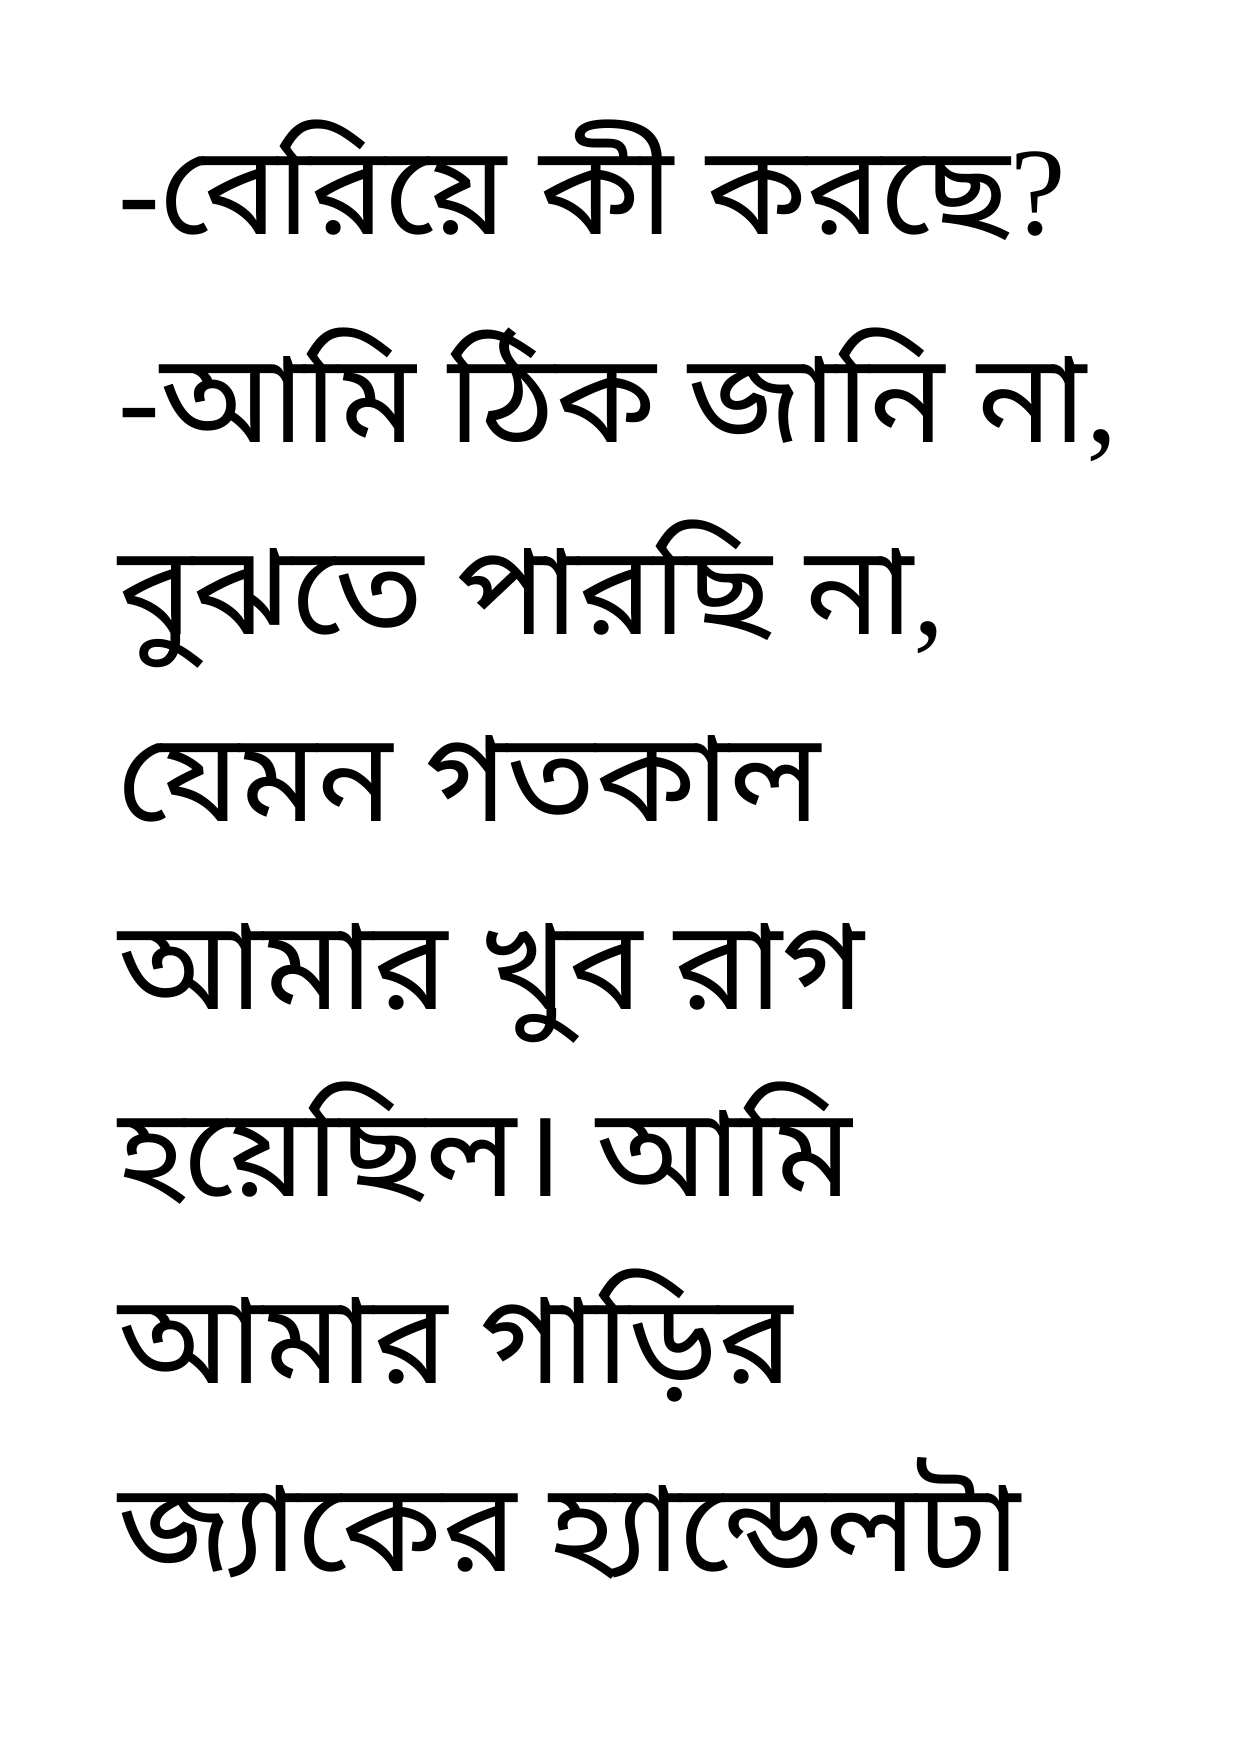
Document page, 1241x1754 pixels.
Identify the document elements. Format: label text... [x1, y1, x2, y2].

text -বেরিয়ে কী করছে? [118, 118, 1122, 286]
text -আমি ঠিক জানি না, বুঝতে পারছি না, যেমন গতকাল আমার খুব রাগ হয়েছিল। আমি আমার গাড়ির জ্যাকের হ্যান্ডেলটা [118, 326, 1122, 1622]
